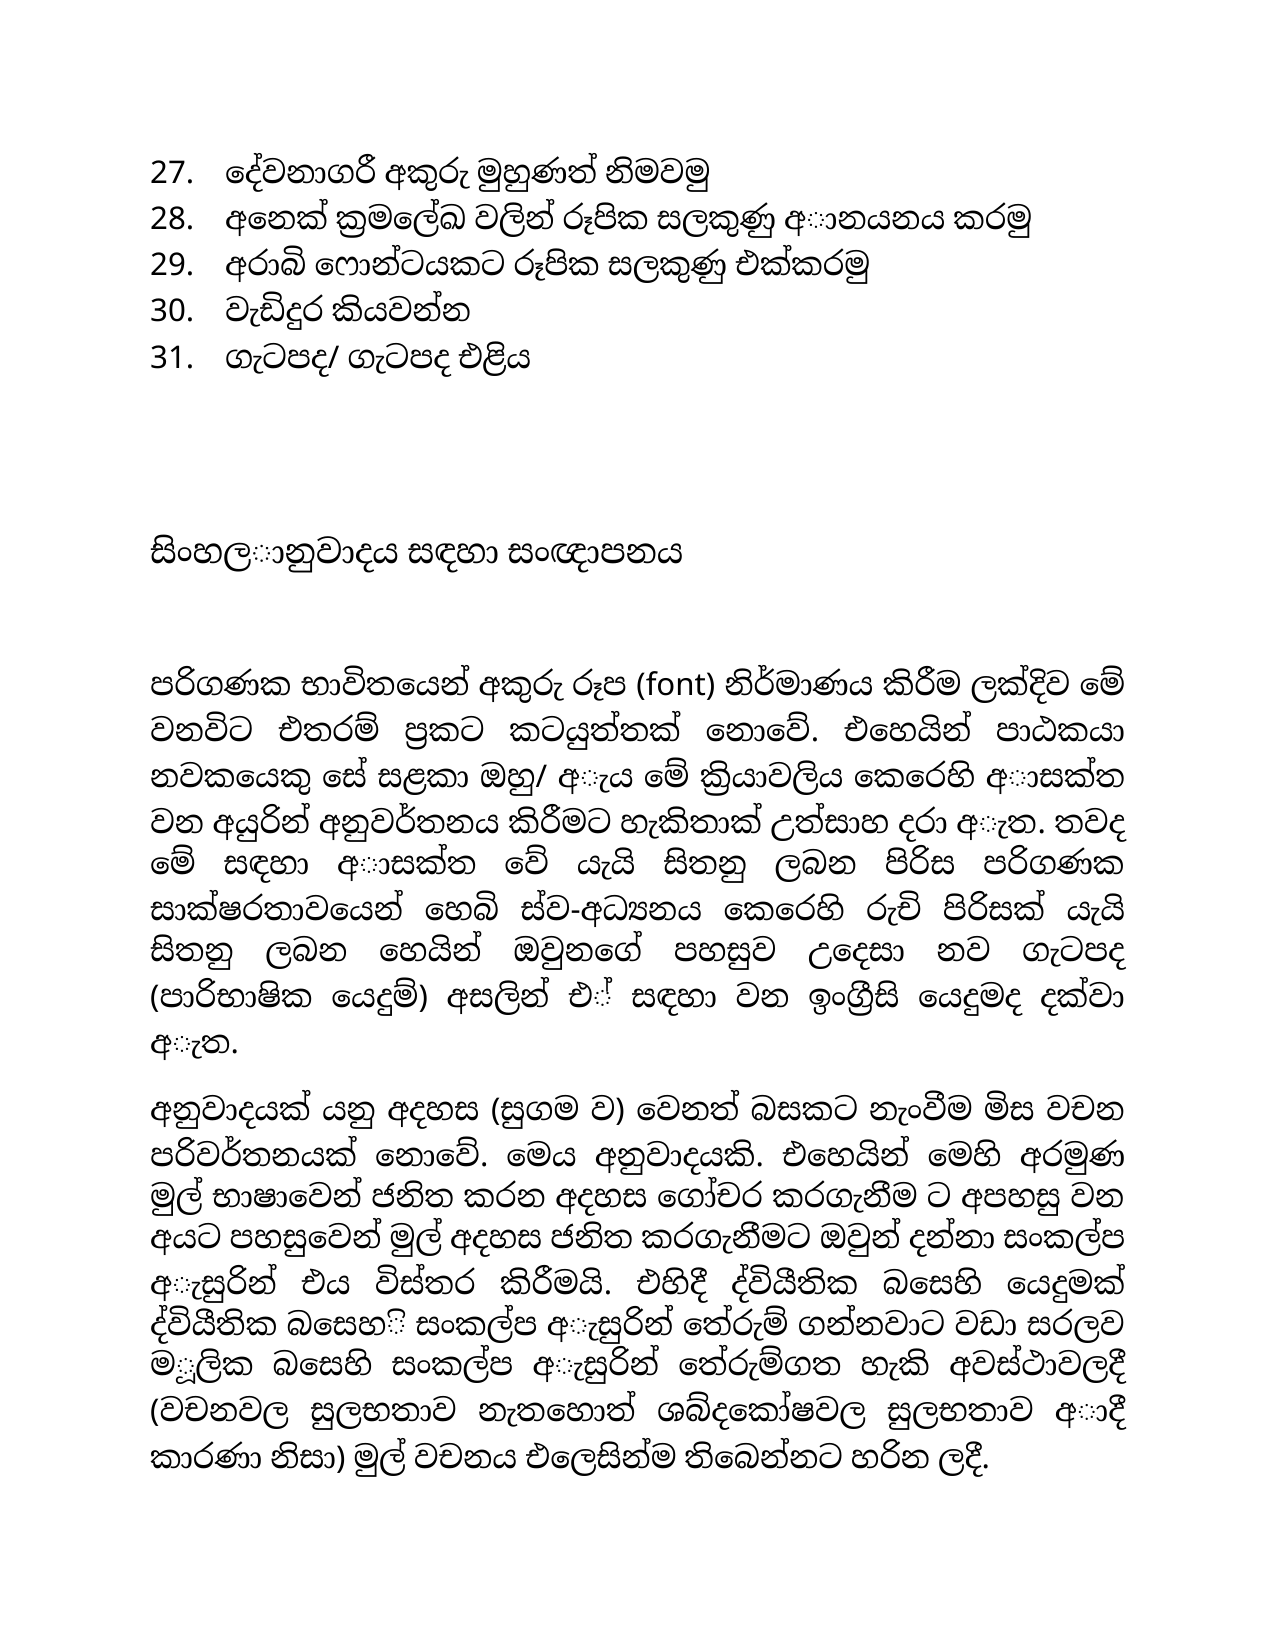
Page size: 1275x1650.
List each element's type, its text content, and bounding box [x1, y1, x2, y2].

text සිංහලානුවාදය සඳහා සංඥාපනය [150, 534, 1125, 577]
text 29. අරාබි ෆොන්ටයකට රූපික සලකුණු එක්කරමු [150, 242, 1125, 288]
text 27. දේවනාගරී අකුරු මුහුණත් නිමවමු [150, 150, 1125, 196]
text අනුවාදයක් යනු අදහස (සුගම ව) වෙනත් බසකට නැංවීම මිස වචන පරිවර්තනයක් නොවේ. මෙය අනුවාදයකි. එහෙයින් මෙහි අරමුණ මුල් භාෂාවෙන් ජනිත කරන අදහස ගෝචර කරගැනීම ට අපහසු වන අයට පහසුවෙන් මුල් අදහස ජනිත කරගැනීමට ඔවුන් දන්නා සංකල්ප අැසුරින් එය විස්තර කිරීමයි. එහිදී ද්වියීතික බසෙහි යෙදුමක් ද්වියීතික බසෙහි සංකල්ප අැසුරින් තේරුම් ගන්නවාට වඩා සරලව මූලික බසෙහි සංකල්ප අැසුරින් තේරුම්ගත හැකි අවස්ථාවලදී (වචනවල සුලභතාව නැතහොත් ශබ්දකෝෂවල සුලභතාව අාදී කාරණා නිසා) මුල් වචනය එලෙසින්ම තිබෙන්නට හරින ලදී. [150, 1087, 1125, 1481]
text 31. ගැටපද/ ගැටපද එළිය [150, 334, 1125, 381]
text පරිගණක භාවිතයෙන් අකුරු රූප (font) නිර්මාණය කිරීම ලක්දිව මේ වනවිට එතරම් ප්‍රකට කටයුත්තක් නොවේ. එහෙයින් පාඨකයා නවකයෙකු සේ සළකා ඔහු/ අැය මේ ක්‍රියාවලිය කෙරෙහි අාසක්ත වන අයුරින් අනුවර්තනය කිරීමට හැකිතාක් උත්සාහ දරා අැත. තවද මේ සඳහා අාසක්ත වේ යැයි සිතනු ලබන පිරිස පරිගණක සාක්ෂරතාවයෙන් හෙබි ස්ව-අධ්‍යනය කෙරෙහි රුචි පිරිසක් යැයි සිතනු ලබන හෙයින් ඔවුනගේ පහසුව උදෙසා නව ගැටපද (පාරිභාෂික යෙදුම්) අසලින් එ් සඳහා වන ඉංග්‍රීසි යෙදුමද දක්වා අැත. [150, 662, 1125, 1066]
text 30. වැඩිදුර කියවන්න [150, 288, 1125, 334]
text 28. අනෙක් ක්‍රමලේඛ වලින් රූපික සලකුණු අානයනය කරමු [150, 196, 1125, 242]
